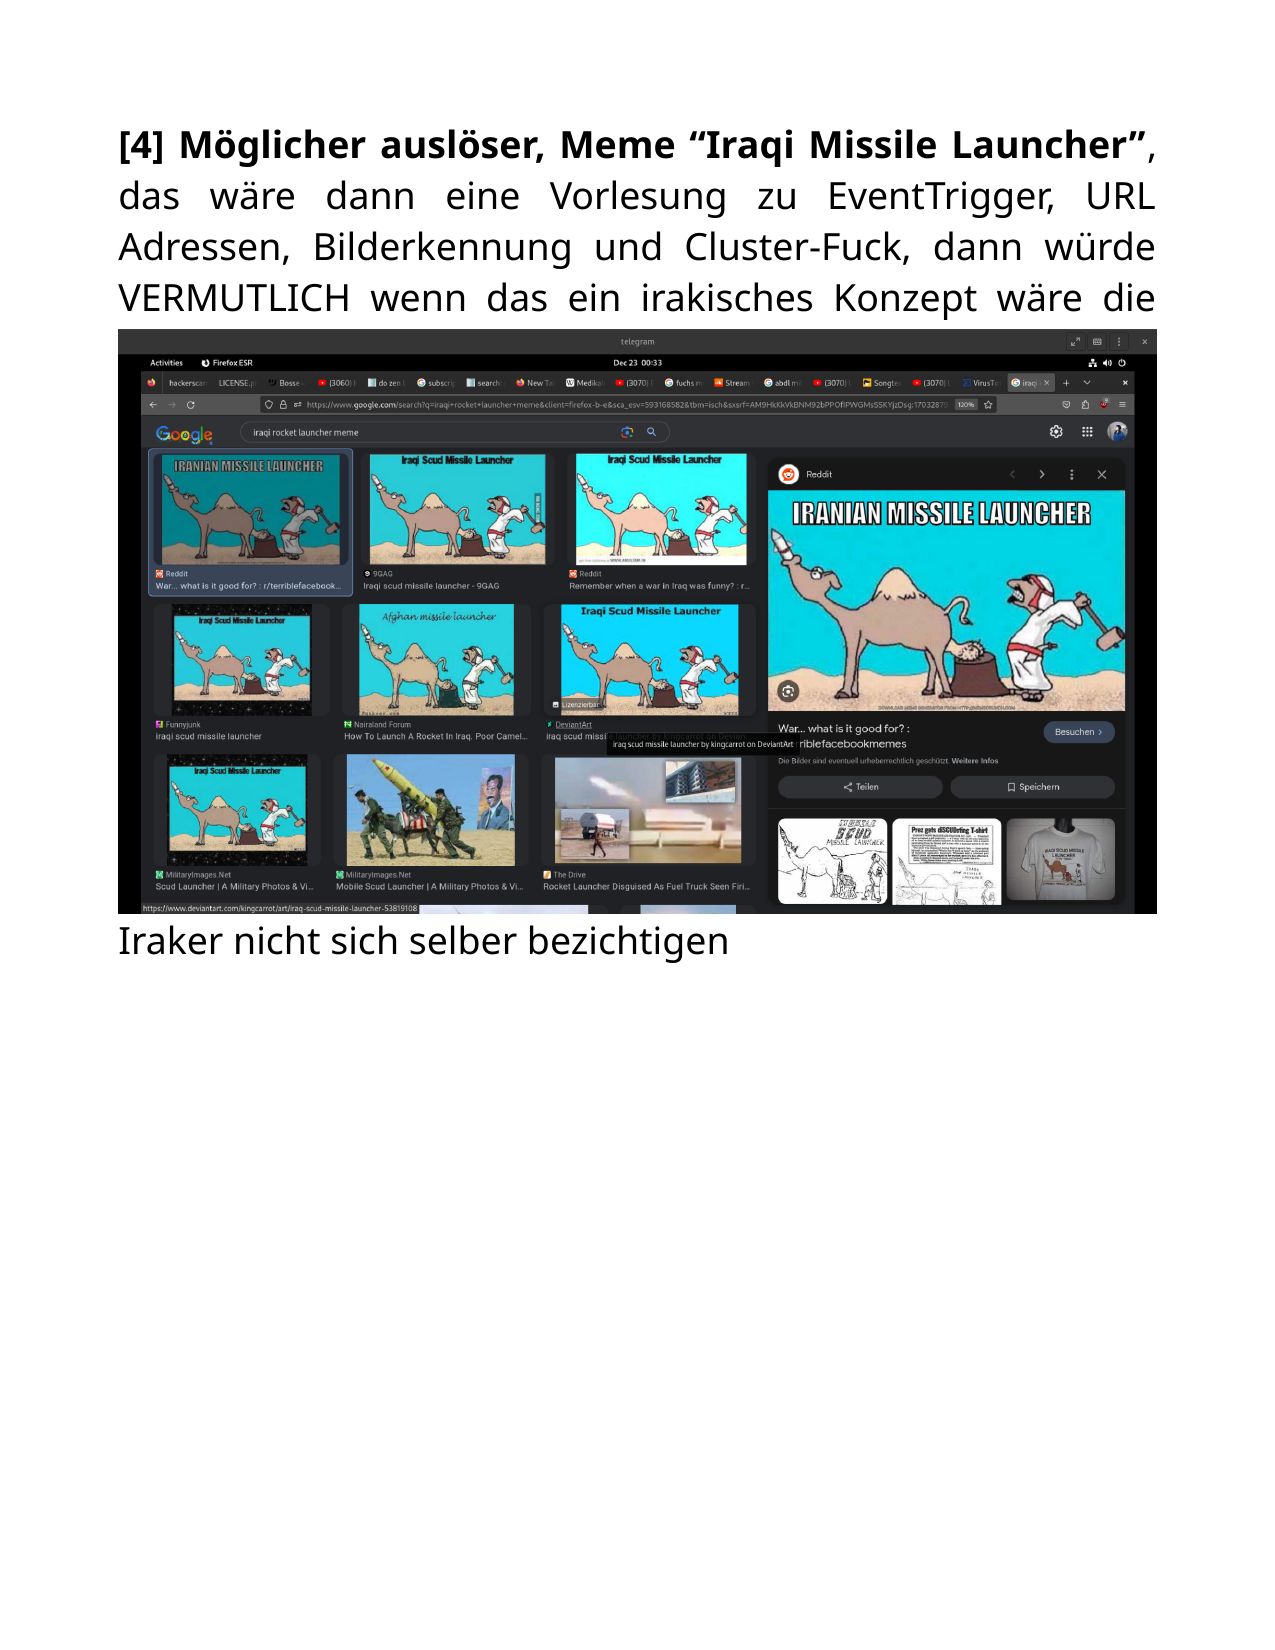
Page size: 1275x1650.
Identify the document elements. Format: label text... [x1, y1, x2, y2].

text [4] Möglicher auslöser, Meme “Iraqi Missile Launcher”, das wäre dann eine Vorlesung zu EventTrigger, URL Adressen, Bilderkennung und Cluster-Fuck, dann würde VERMUTLICH wenn das ein irakisches Konzept wäre die [118, 118, 1157, 329]
picture [118, 329, 1157, 914]
text Iraker nicht sich selber bezichtigen [118, 914, 1157, 965]
